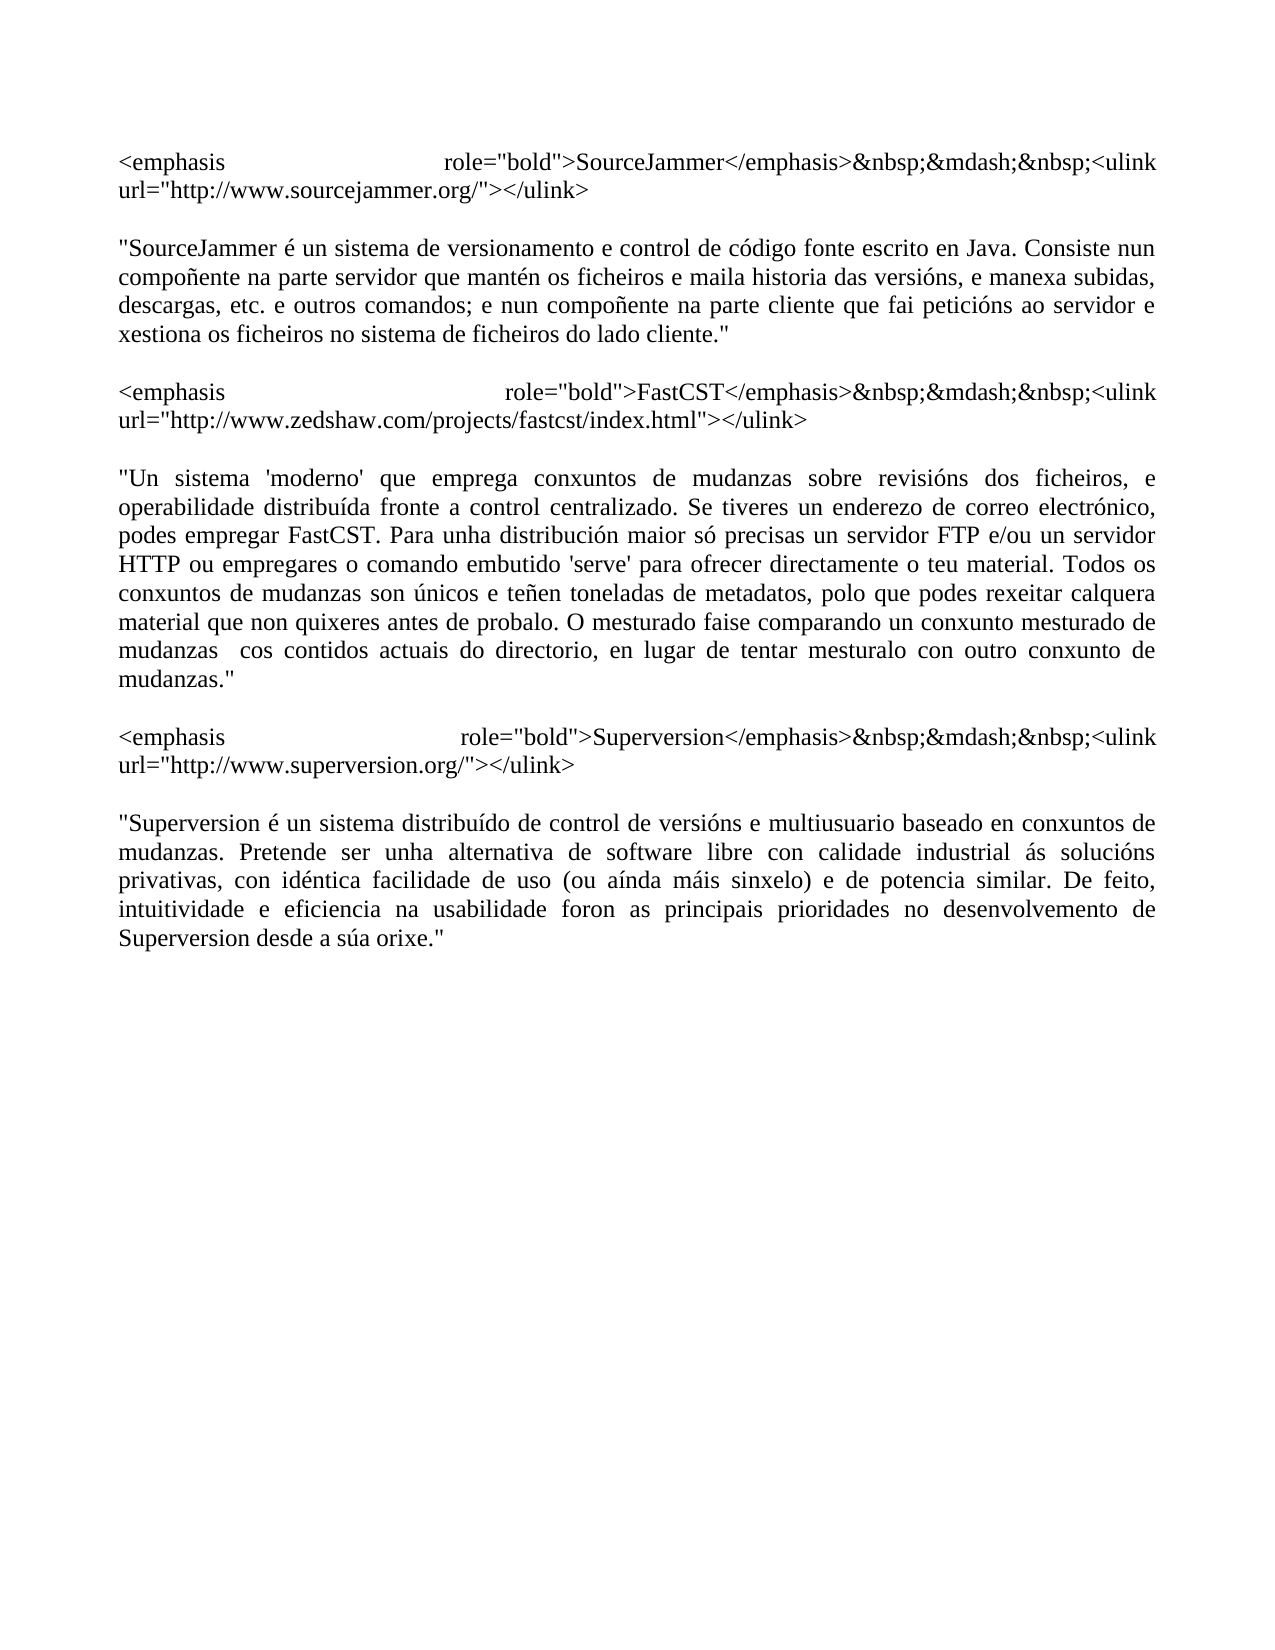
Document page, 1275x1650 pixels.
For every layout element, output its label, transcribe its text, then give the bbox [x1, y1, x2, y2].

text <emphasis role="bold">FastCST</emphasis>&nbsp;&mdash;&nbsp;<ulink url="http://www.zedshaw.com/projects/fastcst/index.html"></ulink> [118, 377, 1157, 434]
text <emphasis role="bold">SourceJammer</emphasis>&nbsp;&mdash;&nbsp;<ulink url="http://www.sourcejammer.org/"></ulink> [118, 147, 1157, 204]
text "Un sistema 'moderno' que emprega conxuntos de mudanzas sobre revisións dos ficheiros, e operabilidade distribuída fronte a control centralizado. Se tiveres un enderezo de correo electrónico, podes empregar FastCST. Para unha distribución maior só precisas un servidor FTP e/ou un servidor HTTP ou empregares o comando embutido 'serve' para ofrecer directamente o teu material. Todos os conxuntos de mudanzas son únicos e teñen toneladas de metadatos, polo que podes rexeitar calquera material que non quixeres antes de probalo. O mesturado faise comparando un conxunto mesturado de mudanzas cos contidos actuais do directorio, en lugar de tentar mesturalo con outro conxunto de mudanzas." [118, 463, 1157, 693]
text "SourceJammer é un sistema de versionamento e control de código fonte escrito en Java. Consiste nun compoñente na parte servidor que mantén os ficheiros e maila historia das versións, e manexa subidas, descargas, etc. e outros comandos; e nun compoñente na parte cliente que fai peticións ao servidor e xestiona os ficheiros no sistema de ficheiros do lado cliente." [118, 233, 1157, 348]
text "Superversion é un sistema distribuído de control de versións e multiusuario baseado en conxuntos de mudanzas. Pretende ser unha alternativa de software libre con calidade industrial ás solucións privativas, con idéntica facilidade de uso (ou aínda máis sinxelo) e de potencia similar. De feito, intuitividade e eficiencia na usabilidade foron as principais prioridades no desenvolvemento de Superversion desde a súa orixe." [118, 808, 1157, 952]
text <emphasis role="bold">Superversion</emphasis>&nbsp;&mdash;&nbsp;<ulink url="http://www.superversion.org/"></ulink> [118, 722, 1157, 779]
